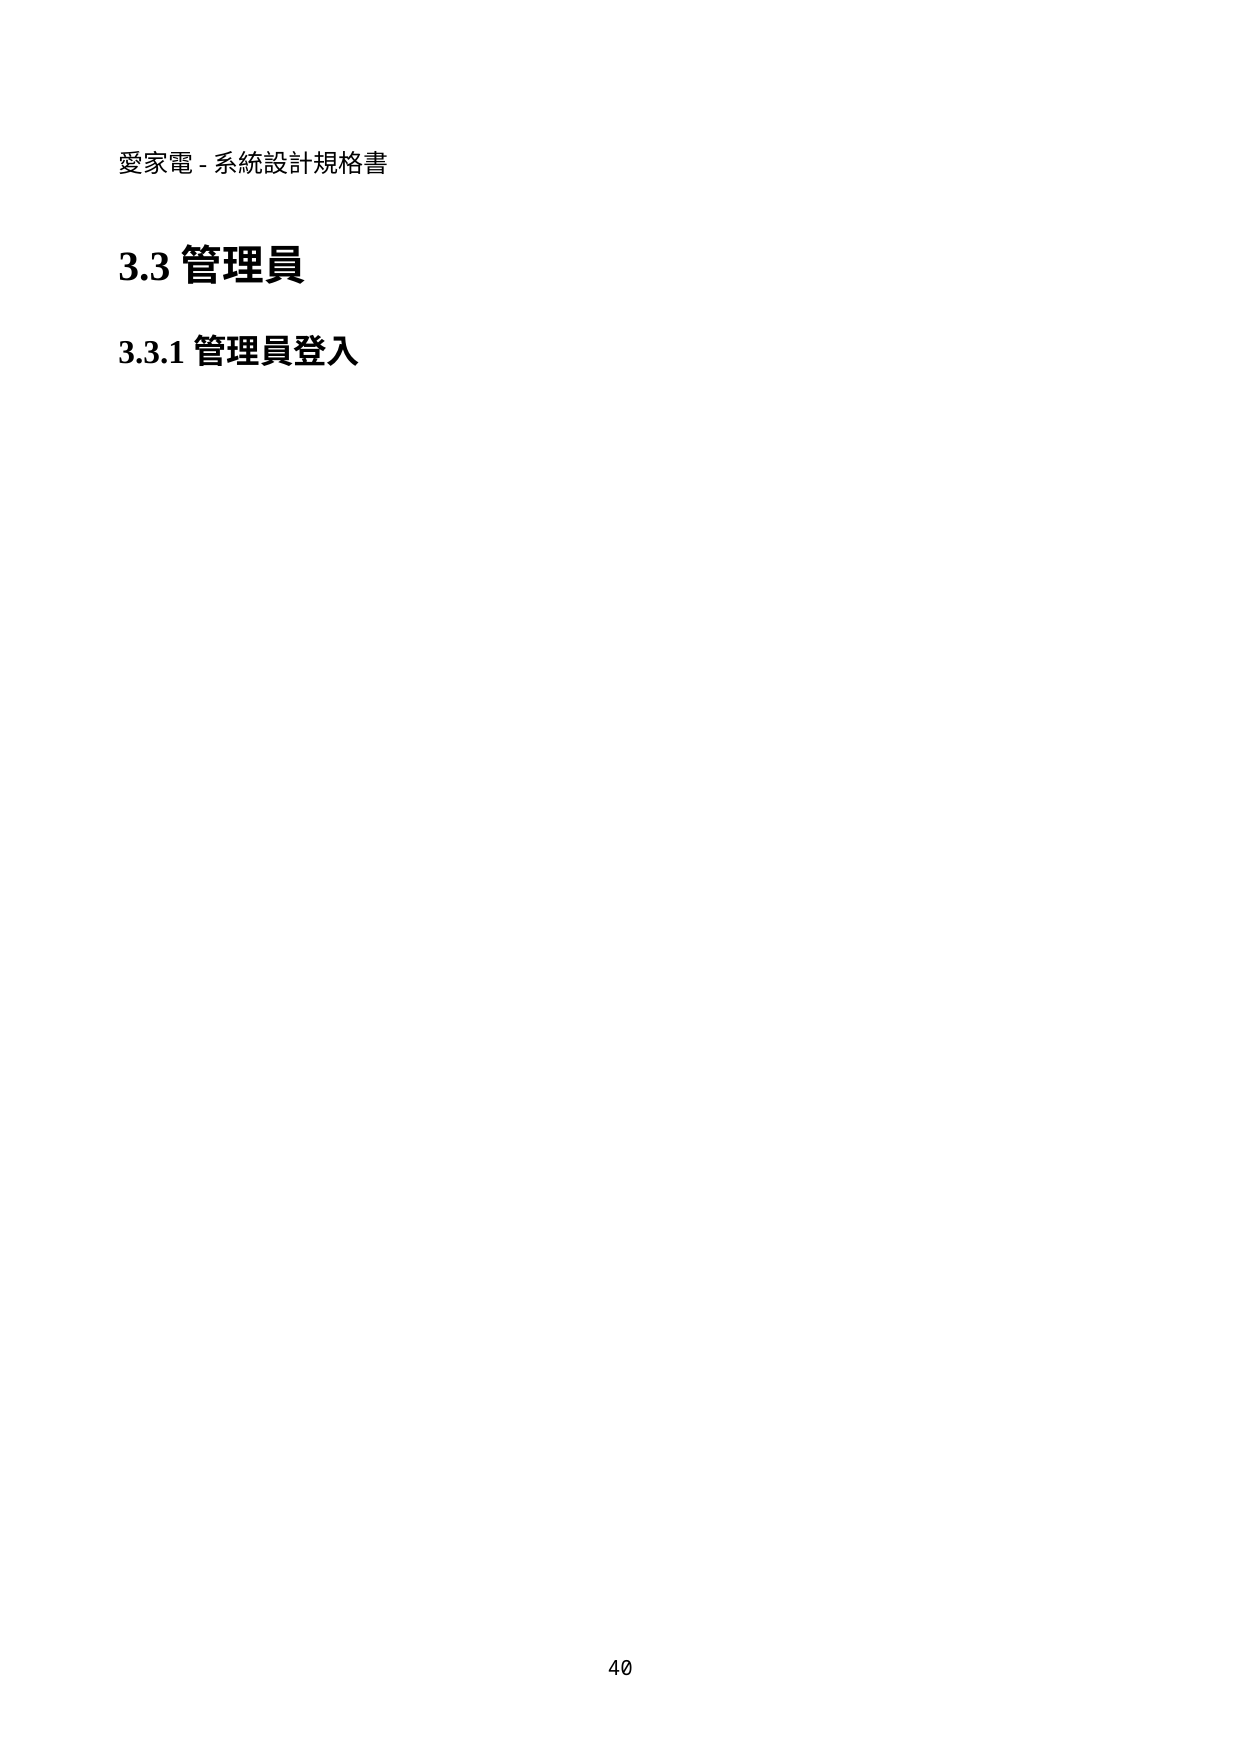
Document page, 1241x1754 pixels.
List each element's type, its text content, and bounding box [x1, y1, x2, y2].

subtitle 3.3 管理員 [118, 232, 1122, 293]
subtitle 3.3.1 管理員登入 [118, 325, 1122, 373]
